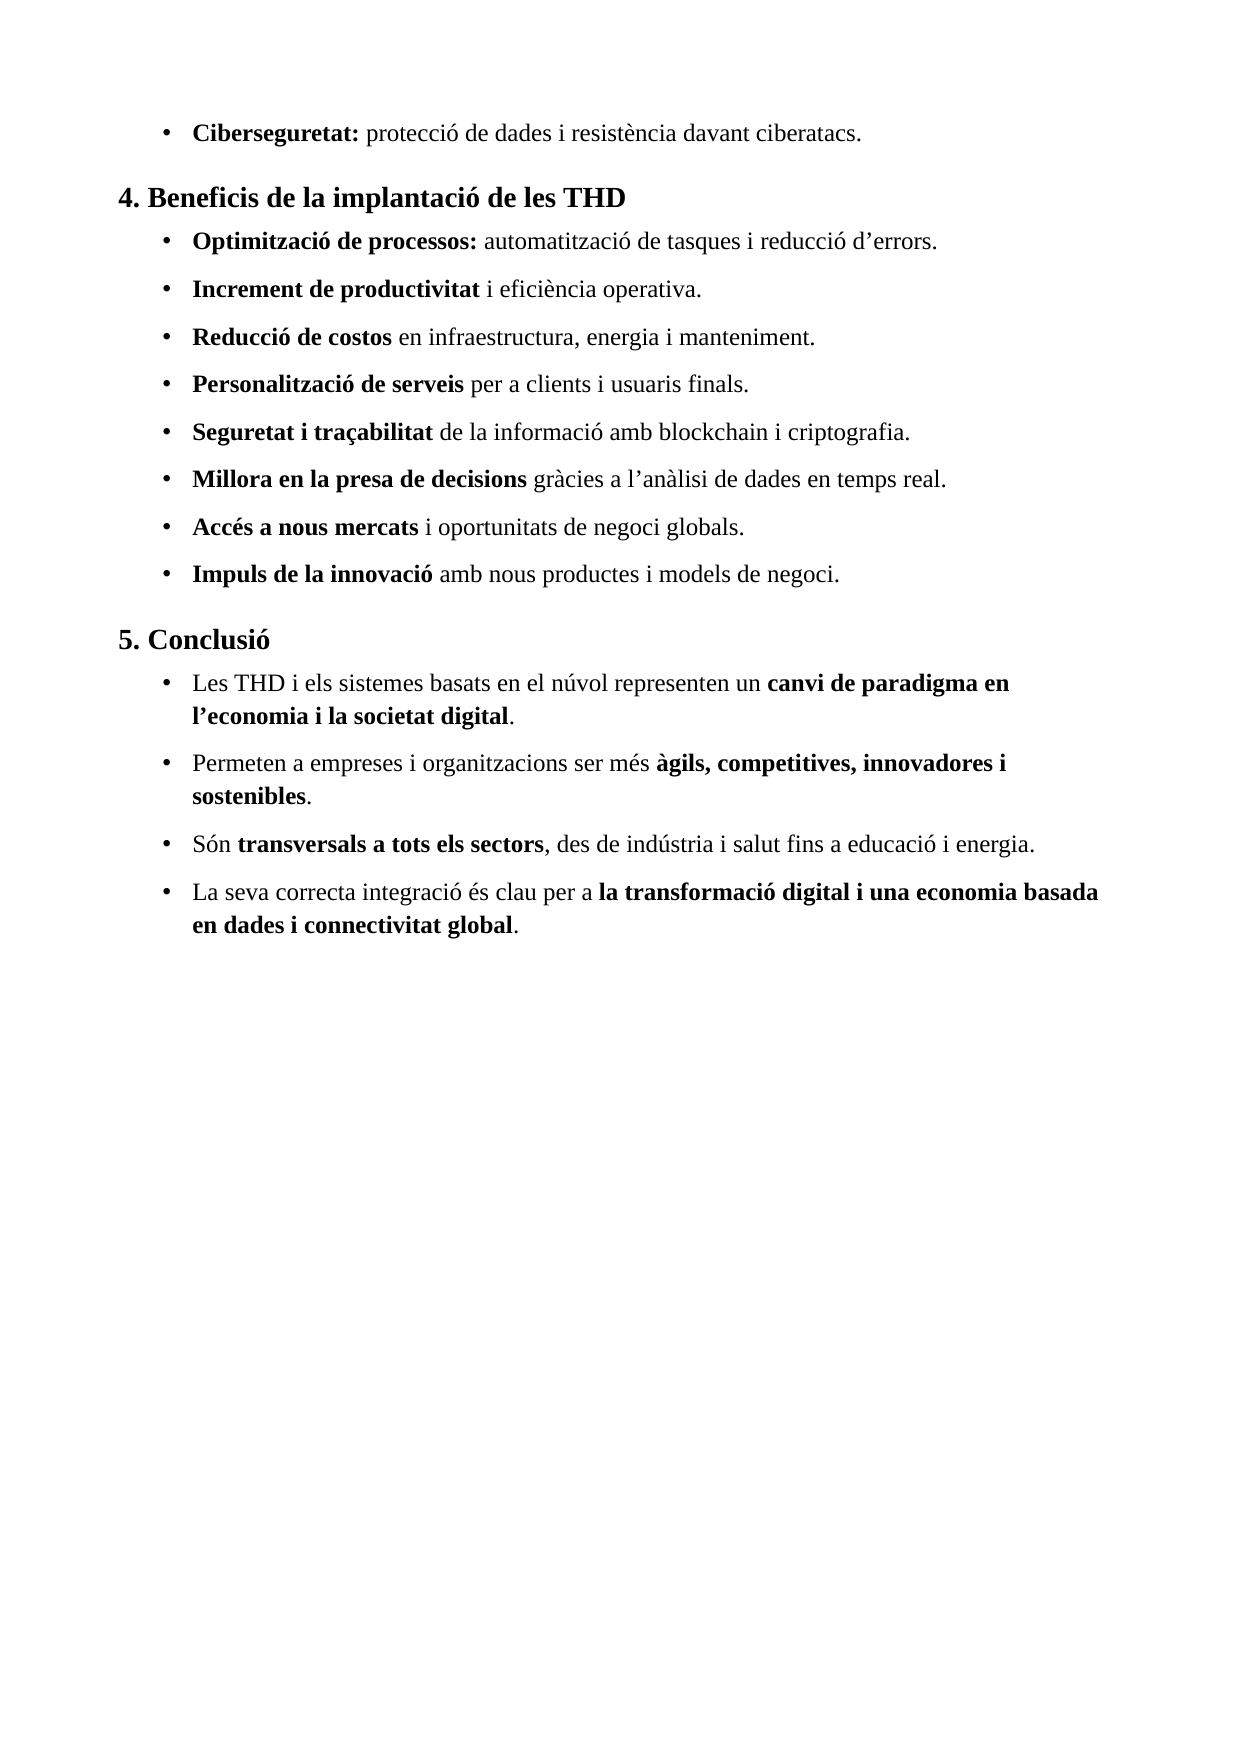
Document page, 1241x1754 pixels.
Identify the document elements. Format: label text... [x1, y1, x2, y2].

list Les THD i els sistemes basats en el núvol representen un canvi de paradigma en l’economia i la societat digital. [162, 668, 1122, 729]
list Accés a nous mercats i oportunitats de negoci globals. [162, 512, 1122, 541]
subtitle 5. Conclusió [118, 622, 1122, 655]
list Increment de productivitat i eficiència operativa. [162, 274, 1122, 303]
list Reducció de costos en infraestructura, energia i manteniment. [162, 322, 1122, 350]
subtitle 4. Beneficis de la implantació de les THD [118, 180, 1122, 214]
list Impuls de la innovació amb nous productes i models de negoci. [162, 559, 1122, 588]
list Personalització de serveis per a clients i usuaris finals. [162, 369, 1122, 398]
list Millora en la presa de decisions gràcies a l’anàlisi de dades en temps real. [162, 464, 1122, 493]
list Són transversals a tots els sectors, des de indústria i salut fins a educació i energia. [162, 829, 1122, 858]
list Ciberseguretat: protecció de dades i resistència davant ciberatacs. [162, 118, 1122, 147]
list La seva correcta integració és clau per a la transformació digital i una economia basada en dades i connectivitat global. [162, 877, 1122, 938]
list Permeten a empreses i organitzacions ser més àgils, competitives, innovadores i sostenibles. [162, 748, 1122, 810]
list Seguretat i traçabilitat de la informació amb blockchain i criptografia. [162, 417, 1122, 446]
list Optimització de processos: automatització de tasques i reducció d’errors. [162, 226, 1122, 255]
